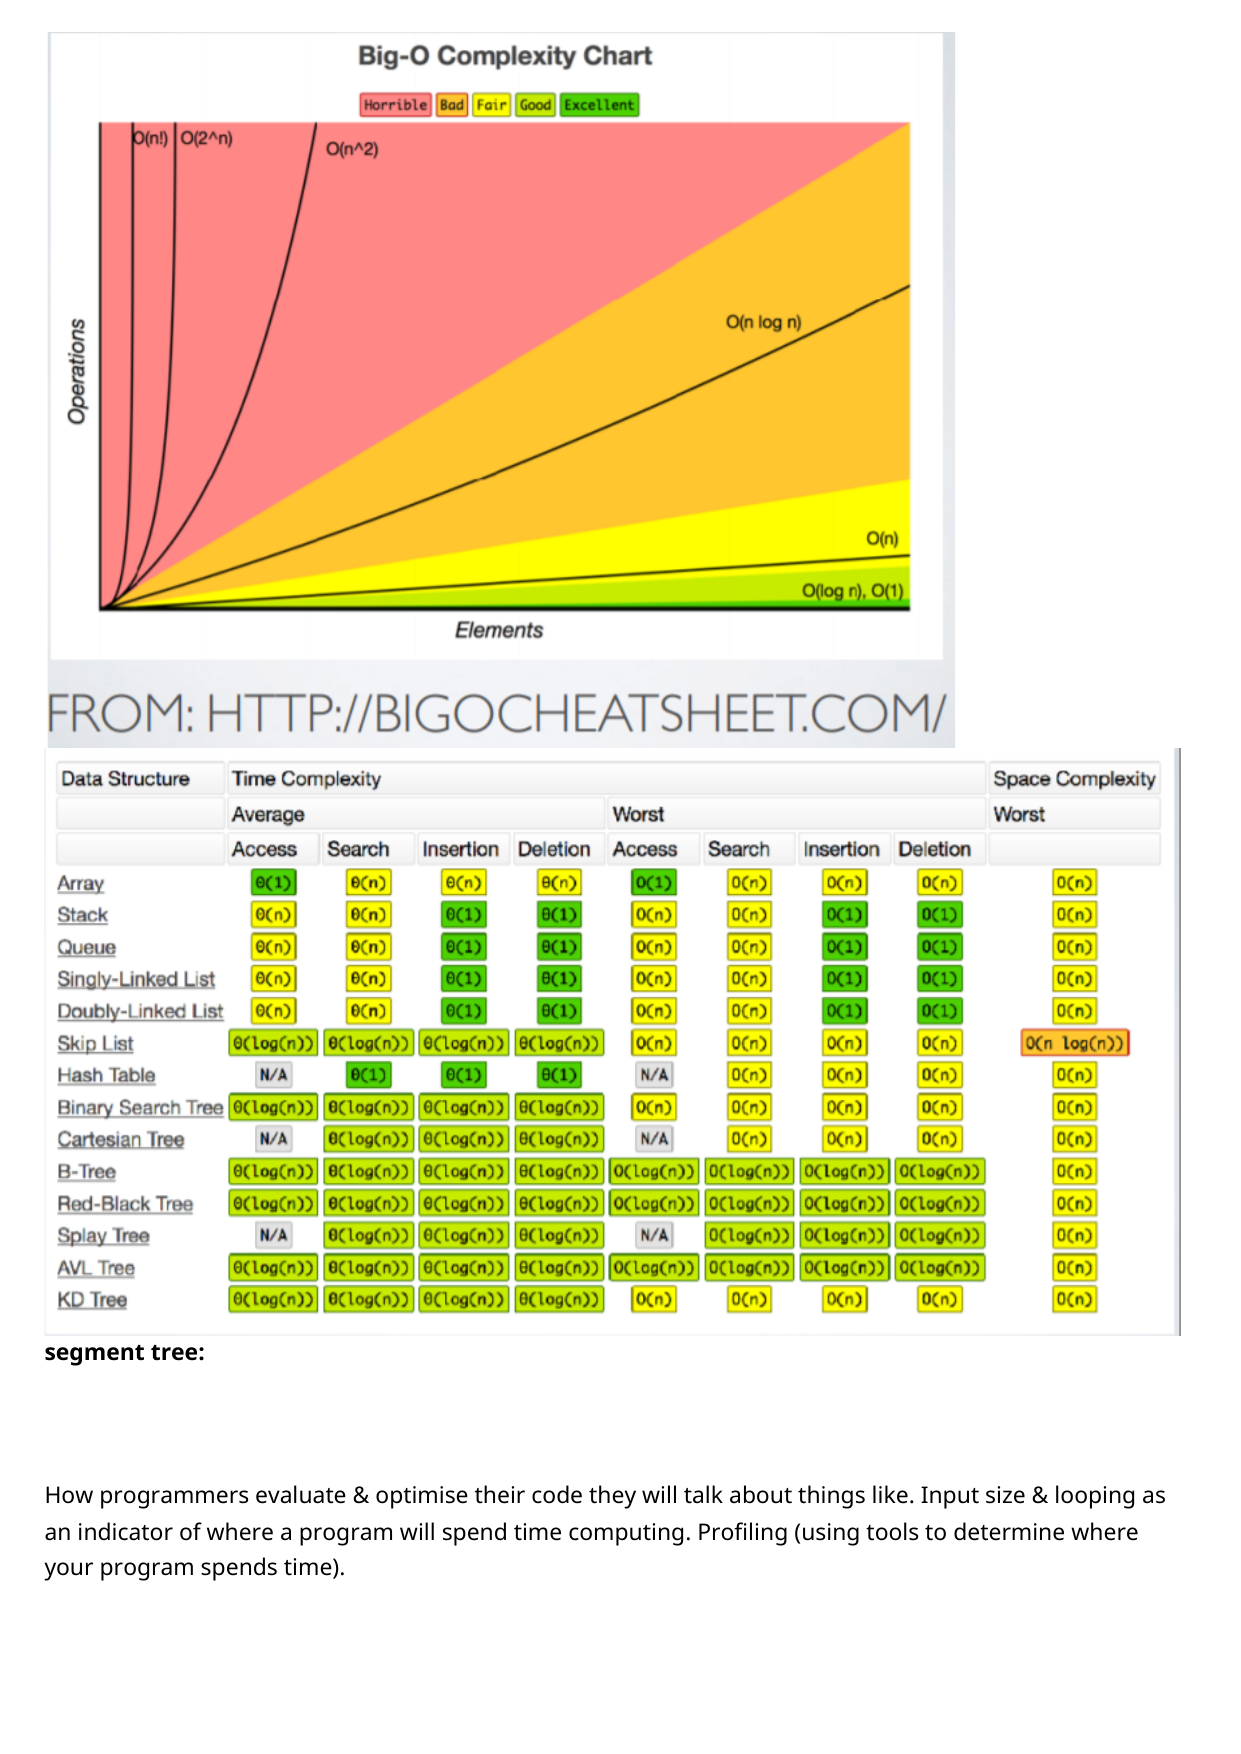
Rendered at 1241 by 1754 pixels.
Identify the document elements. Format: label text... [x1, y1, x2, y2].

text [44, 29, 1180, 748]
picture [44, 32, 1181, 1336]
text How programmers evaluate & optimise their code they will talk about things like. Input size & looping as an indicator of where a program will spend time computing. Profiling (using tools to determine where your program spends time). [44, 1479, 1180, 1583]
text segment tree: [44, 1336, 1180, 1367]
